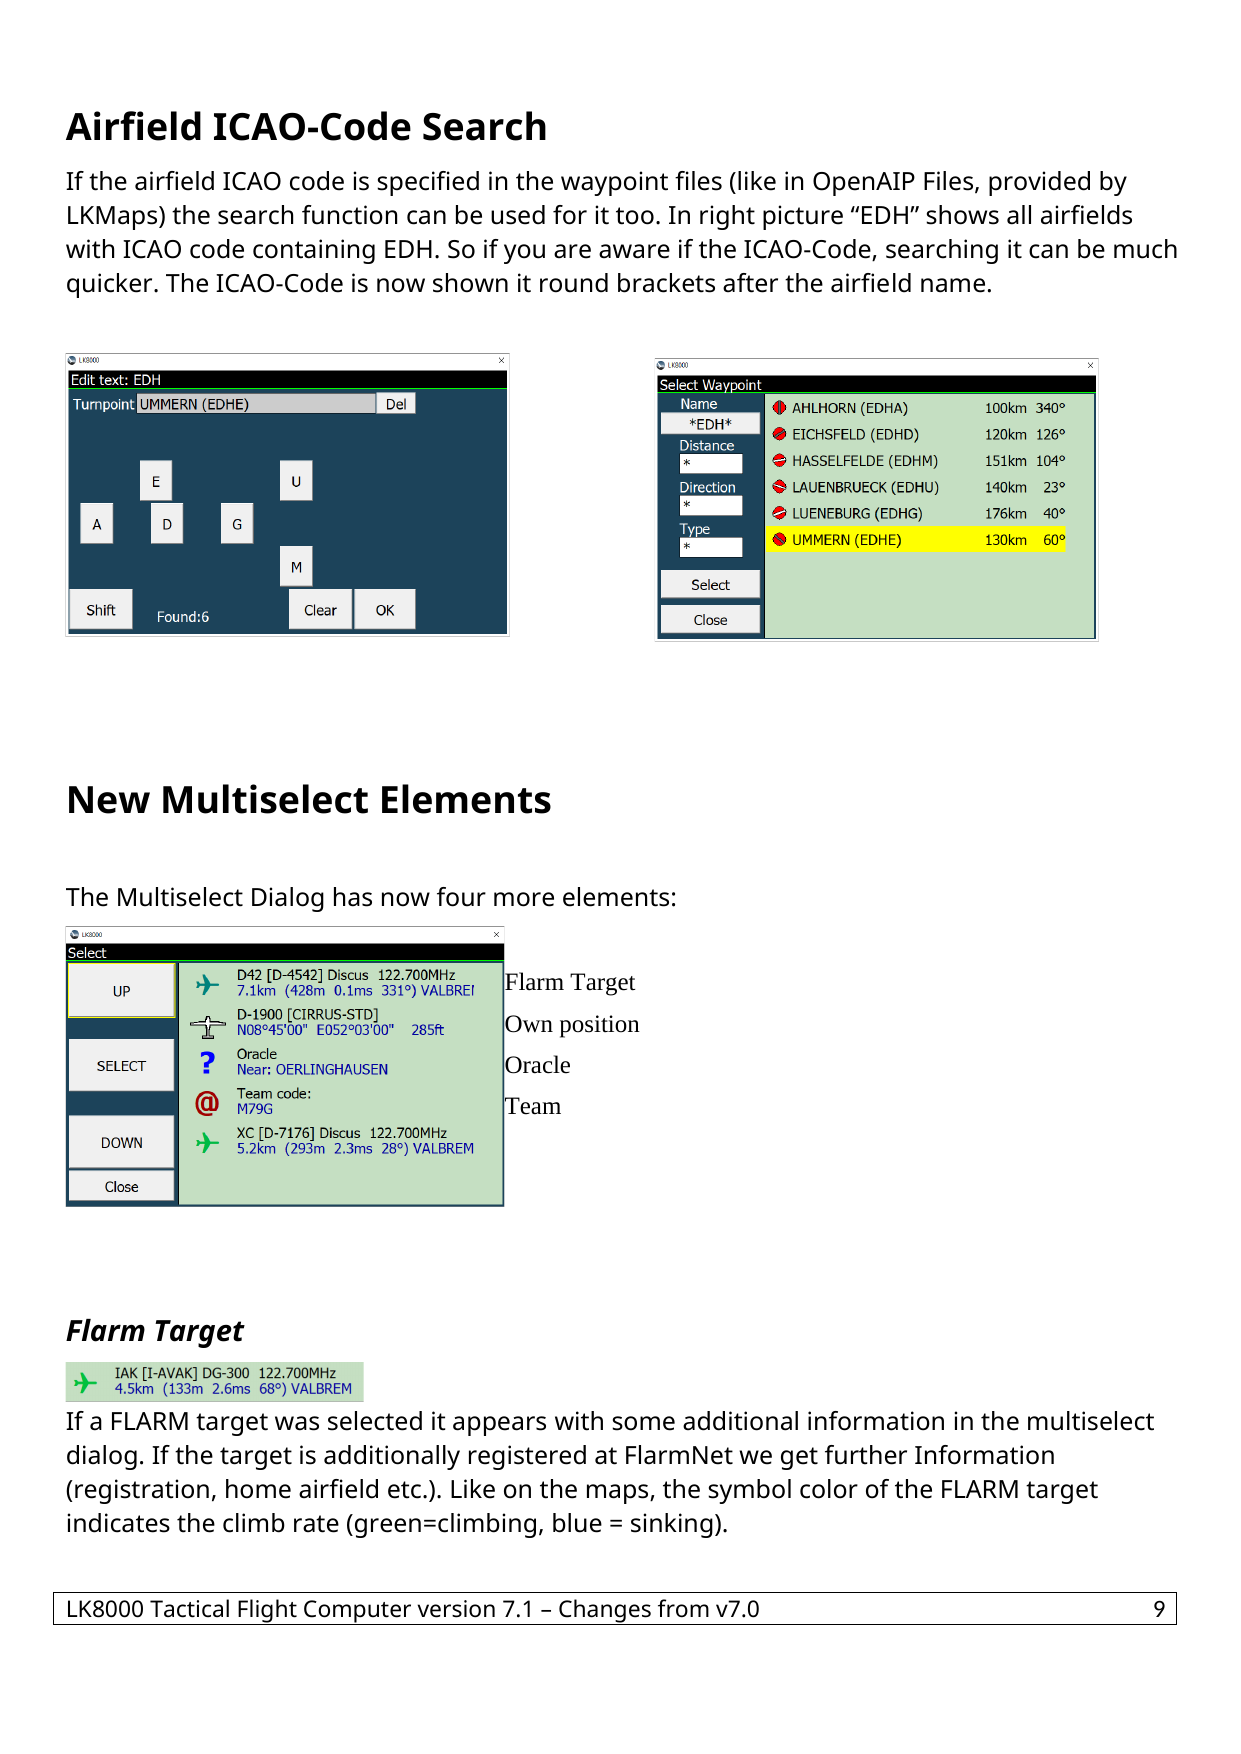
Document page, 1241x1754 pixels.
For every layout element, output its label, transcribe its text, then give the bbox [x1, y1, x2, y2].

picture [65, 1362, 364, 1402]
picture [654, 358, 1099, 642]
text If the airfield ICAO code is specified in the waypoint files (like in OpenAIP Files, provided by LKMaps) the search function can be used for it too. In right picture “EDH” shows all airfields with ICAO code containing EDH. So if you are aware if the ICAO-Code, searching it can be much quicker. The ICAO-Code is now shown it round brackets after the airfield name. [66, 163, 1181, 300]
subtitle Flarm Target [66, 1310, 1181, 1350]
text Team [505, 1091, 1181, 1120]
text Own position [505, 1009, 1181, 1037]
picture [65, 353, 510, 637]
text If a FLARM target was selected it appears with some additional information in the multiselect dialog. If the target is additionally registered at FlarmNet we get further Information (registration, home airfield etc.). Like on the maps, the symbol color of the FLARM target indicates the climb rate (green=climbing, blue = sinking). [66, 1403, 1181, 1540]
text Oracle [505, 1050, 1181, 1079]
subtitle Airfield ICAO-Code Search [66, 100, 1181, 151]
subtitle New Multiselect Elements [66, 773, 1181, 824]
text The Multiselect Dialog has now four more elements: [66, 880, 1181, 914]
text Flarm Target [505, 967, 1181, 996]
picture [65, 926, 505, 1207]
